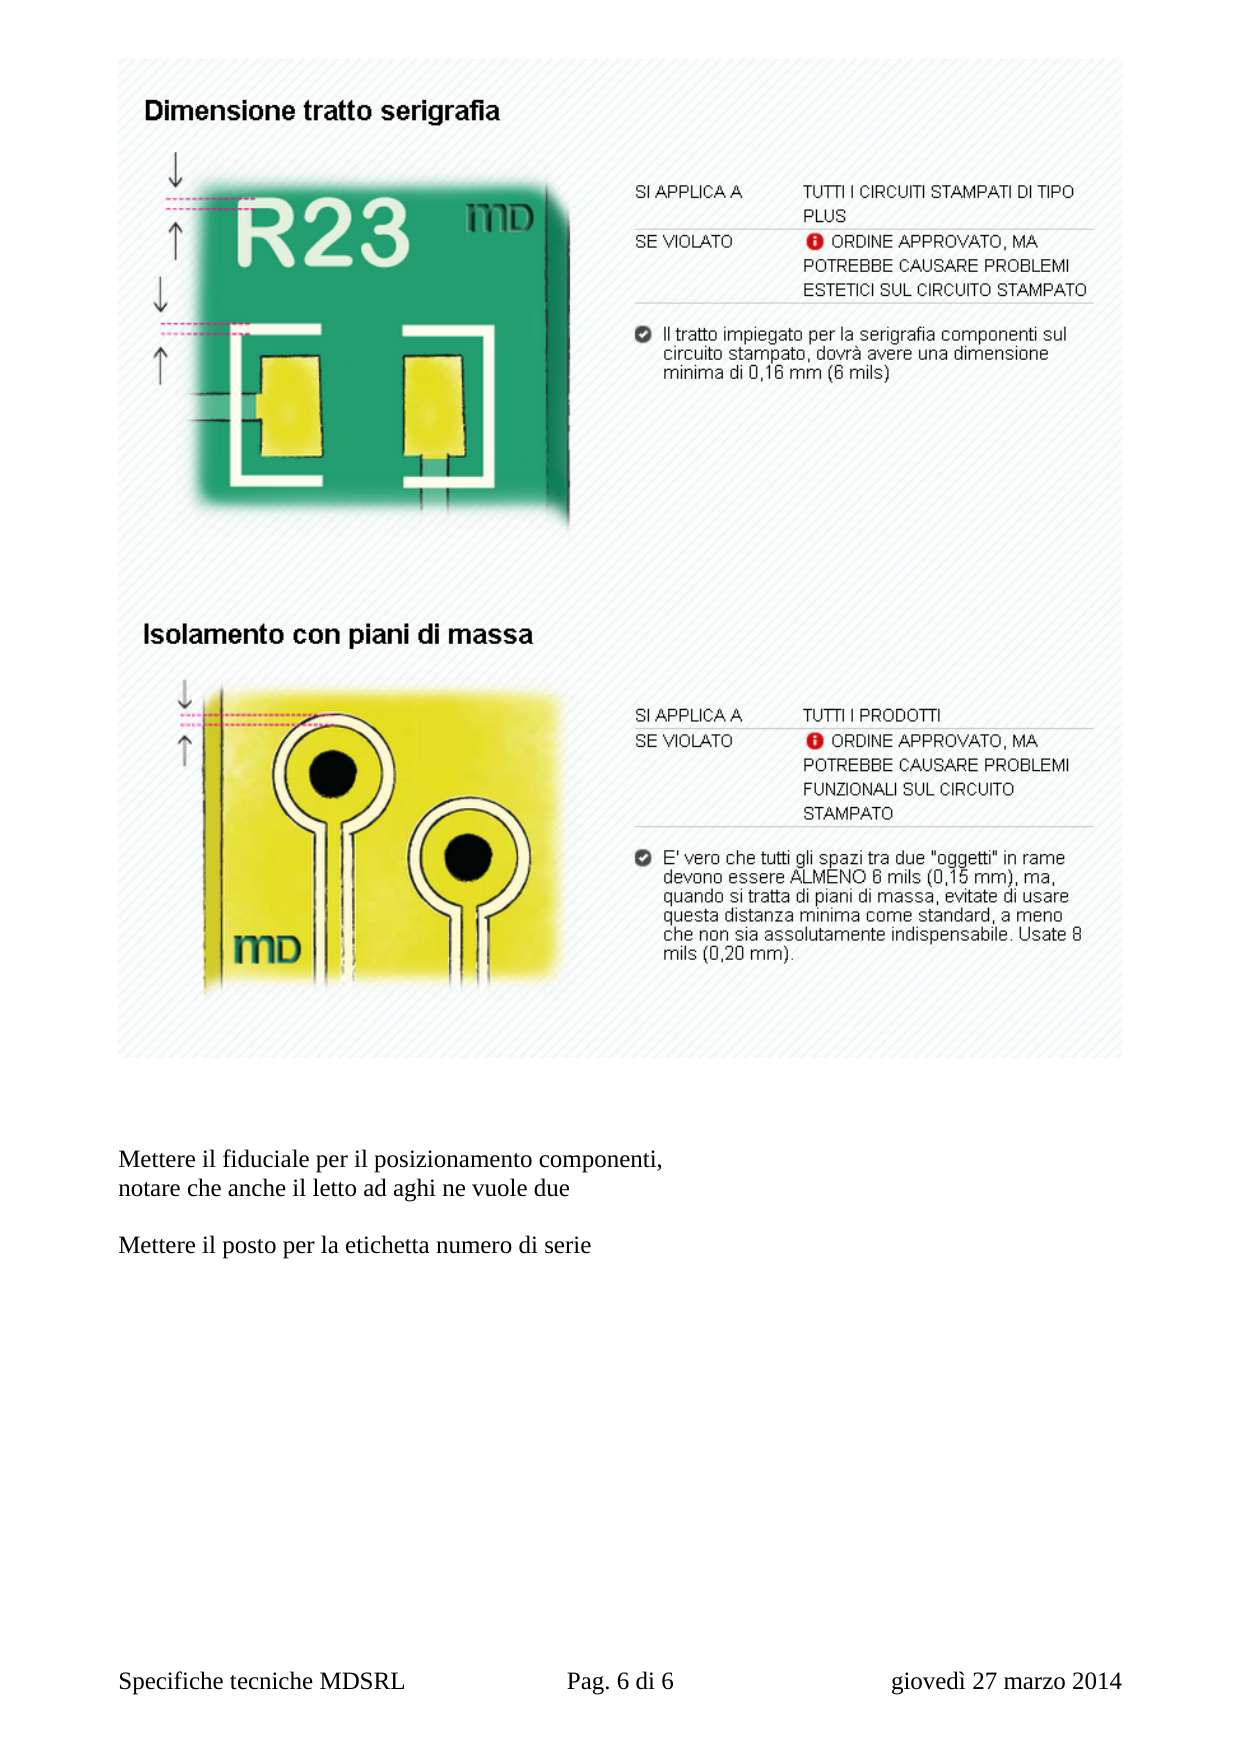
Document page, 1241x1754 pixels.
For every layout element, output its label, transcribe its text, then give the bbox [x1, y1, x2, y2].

text Mettere il fiduciale per il posizionamento componenti, [118, 1144, 1122, 1173]
picture [118, 59, 1123, 1058]
text Mettere il posto per la etichetta numero di serie [118, 1230, 1122, 1259]
text notare che anche il letto ad aghi ne vuole due [118, 1173, 1122, 1202]
